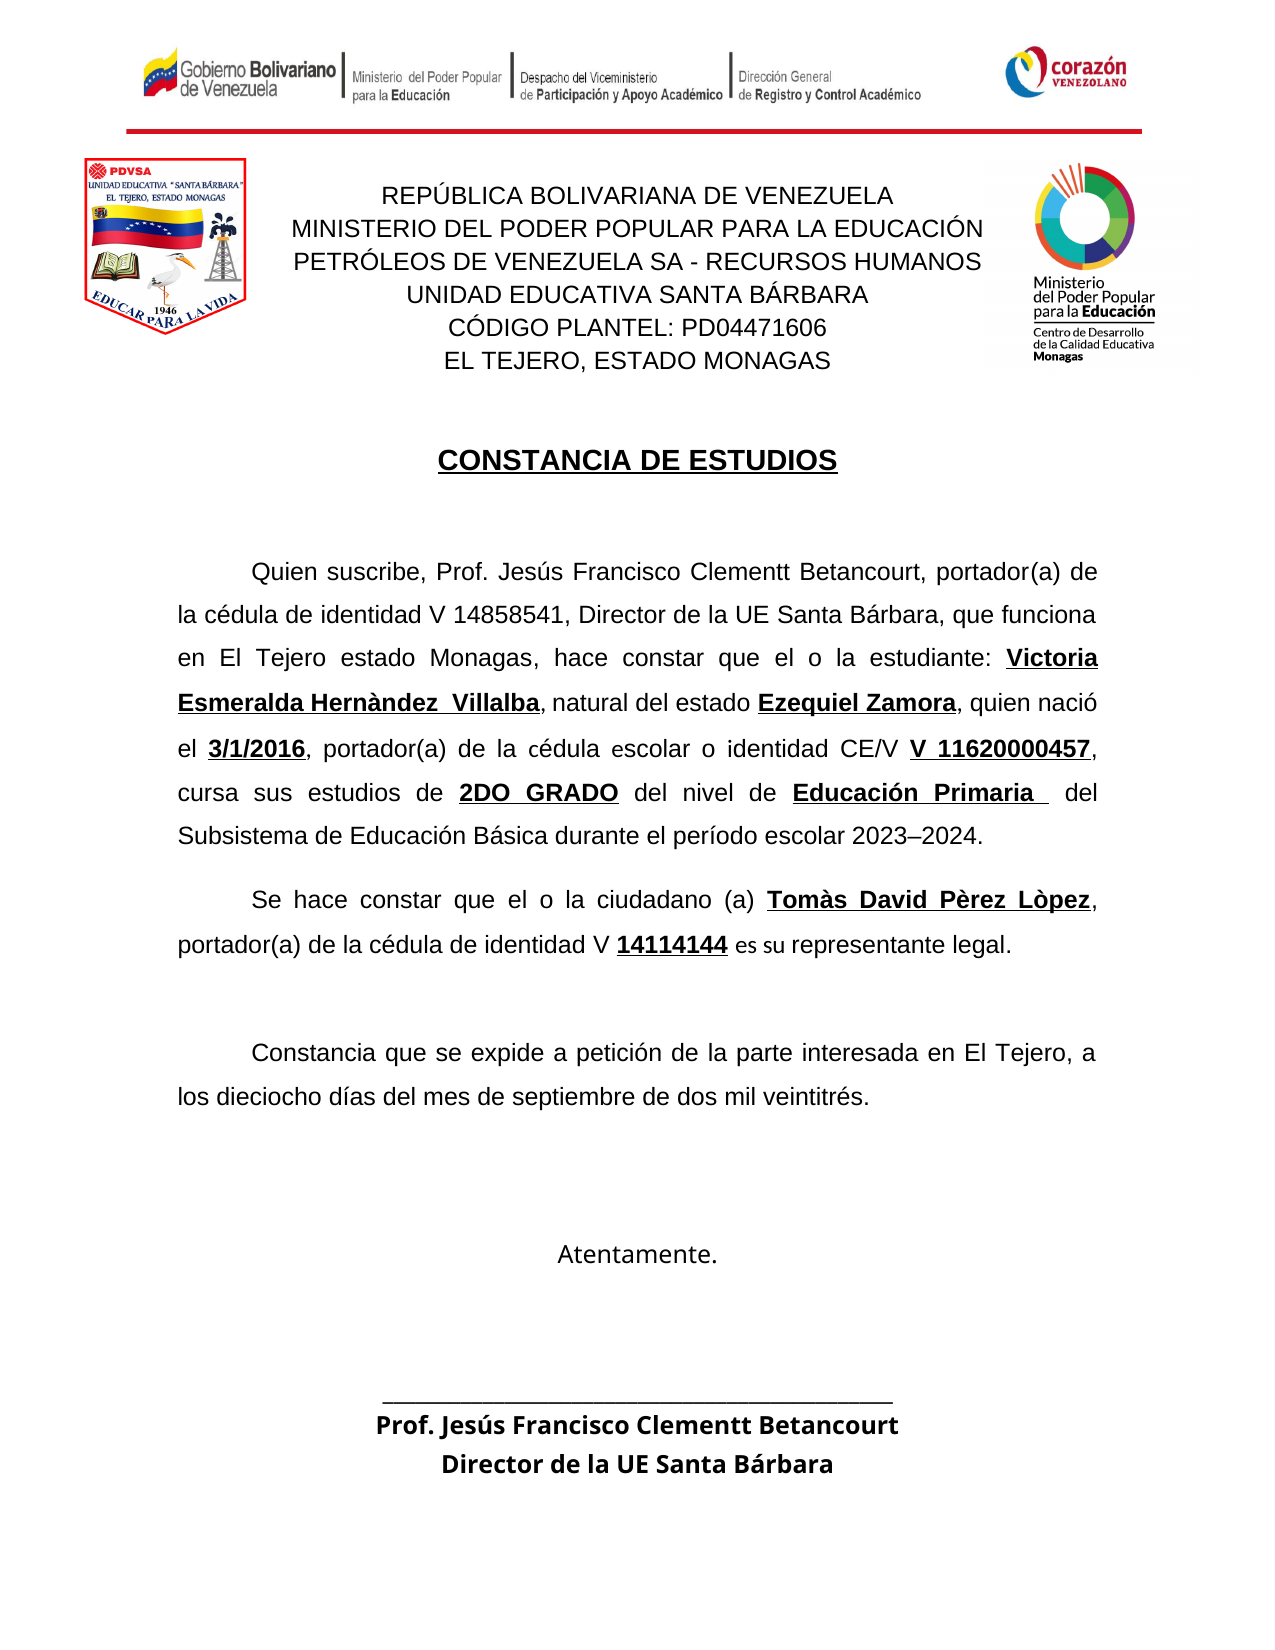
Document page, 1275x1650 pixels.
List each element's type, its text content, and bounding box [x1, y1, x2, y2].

text ______________________________________________ [177, 1373, 1098, 1407]
text Constancia que se expide a petición de la parte interesada en El Tejero, a los dieciocho días del mes de septiembre de dos mil veintitrés. [177, 1038, 1098, 1110]
text Quien suscribe, Prof. Jesús Francisco Clementt Betancourt, portador(a) de la cédula de identidad V 14858541, Director de la UE Santa Bárbara, que funciona en El Tejero estado Monagas, hace constar que el o la estudiante: Victoria Esmeralda Hernàndez Villalba, natural del estado Ezequiel Zamora, quien nació el 3/1/2016, portador(a) de la cédula escolar o identidad CE/V V 11620000457, cursa sus estudios de 2DO GRADO del nivel de Educación Primaria del Subsistema de Educación Básica durante el período escolar 2023–2024. [177, 557, 1098, 849]
picture [79, 158, 252, 335]
subtitle CONSTANCIA DE ESTUDIOS [177, 443, 1098, 476]
text EL TEJERO, ESTADO MONAGAS [177, 346, 978, 374]
picture [126, 11, 1142, 134]
text CÓDIGO PLANTEL: PD04471606 [177, 313, 978, 341]
picture [978, 153, 1200, 377]
subtitle REPÚBLICA BOLIVARIANA DE VENEZUELA [252, 181, 978, 209]
text Director de la UE Santa Bárbara [177, 1447, 1098, 1481]
subtitle PETRÓLEOS DE VENEZUELA SA - RECURSOS HUMANOS [252, 247, 978, 275]
subtitle MINISTERIO DEL PODER POPULAR PARA LA EDUCACIÓN [252, 214, 978, 242]
text UNIDAD EDUCATIVA SANTA BÁRBARA [252, 280, 978, 308]
text Se hace constar que el o la ciudadano (a) Tomàs David Pèrez Lòpez, portador(a) de la cédula de identidad V 14114144 es su representante legal. [177, 885, 1098, 959]
text Prof. Jesús Francisco Clementt Betancourt [177, 1407, 1098, 1441]
text Atentamente. [177, 1237, 1098, 1271]
